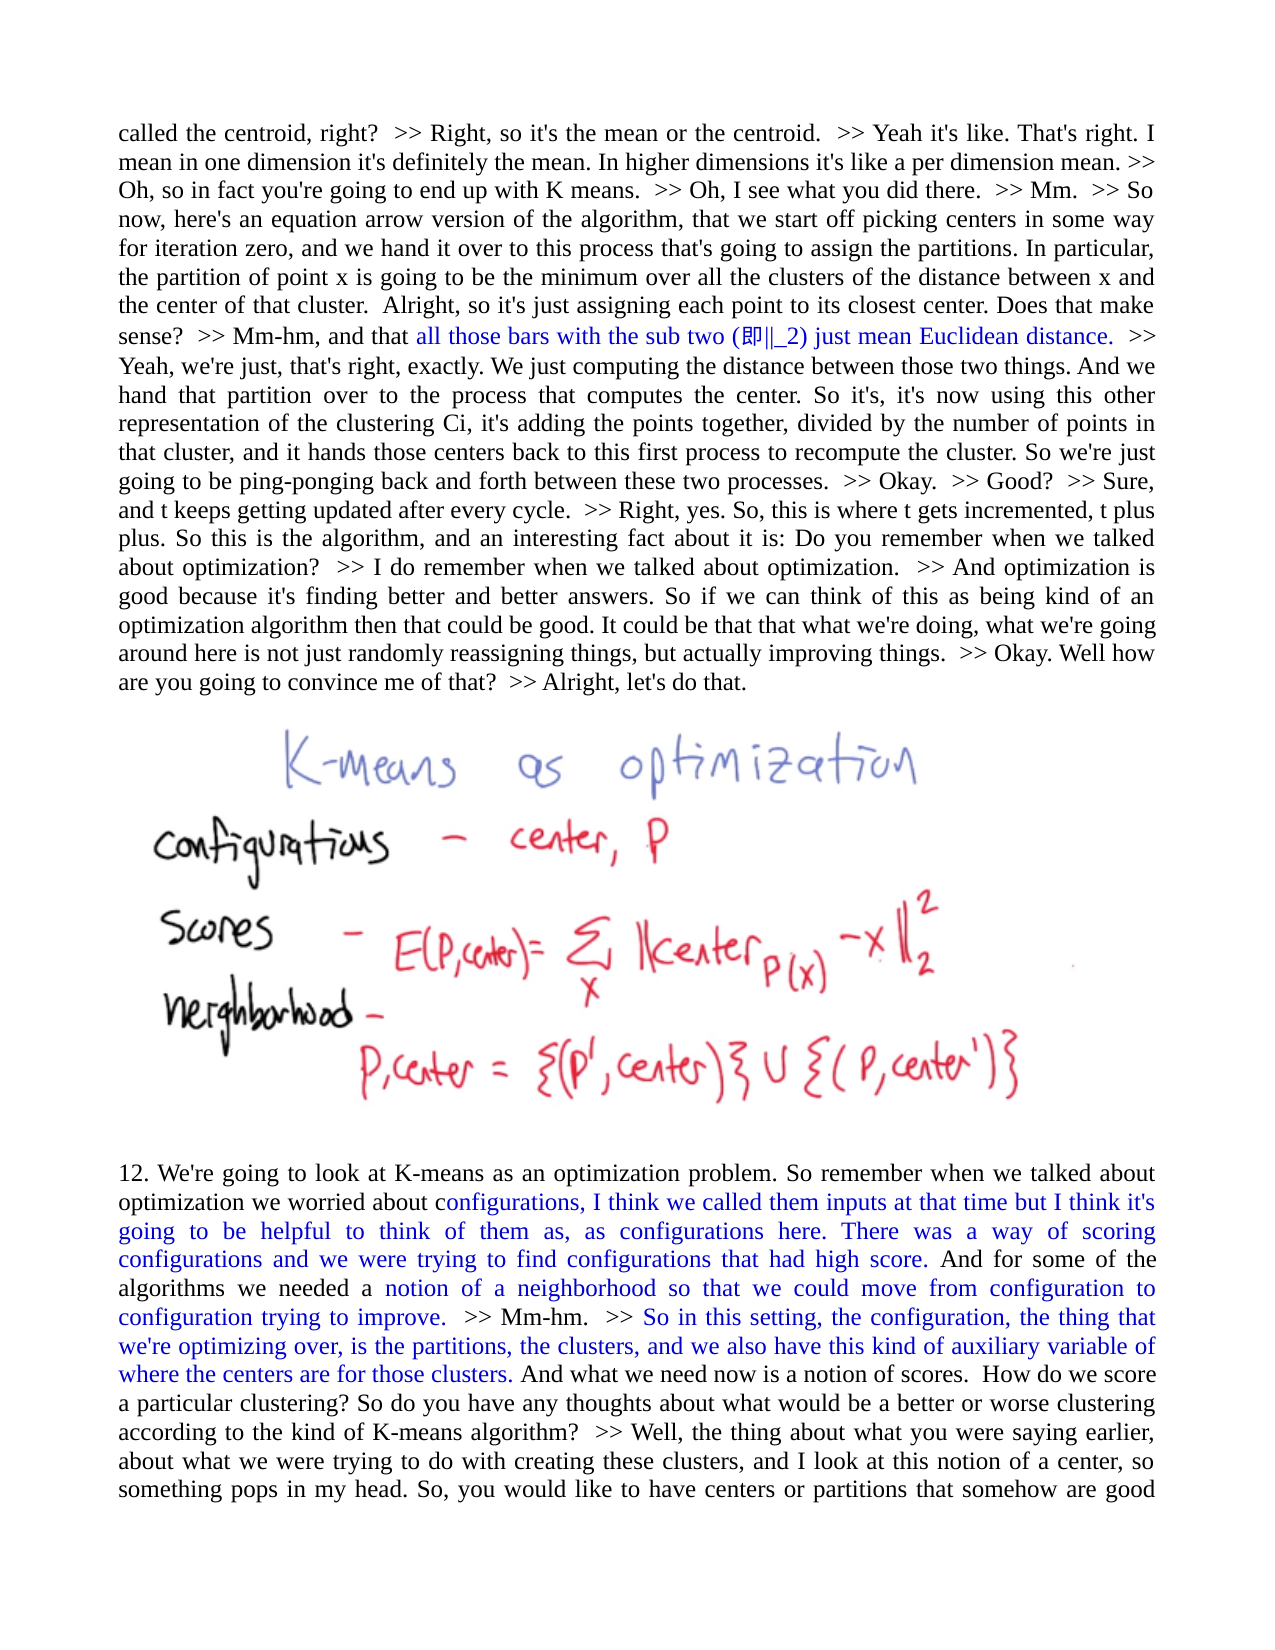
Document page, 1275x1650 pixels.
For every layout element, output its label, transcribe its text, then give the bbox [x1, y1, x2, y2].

text called the centroid, right? >> Right, so it's the mean or the centroid. >> Yeah it's like. That's right. I mean in one dimension it's definitely the mean. In higher dimensions it's like a per dimension mean. >> Oh, so in fact you're going to end up with K means. >> Oh, I see what you did there. >> Mm. >> So now, here's an equation arrow version of the algorithm, that we start off picking centers in some way for iteration zero, and we hand it over to this process that's going to assign the partitions. In particular, the partition of point x is going to be the minimum over all the clusters of the distance between x and the center of that cluster. Alright, so it's just assigning each point to its closest center. Does that make sense? >> Mm-hm, and that all those bars with the sub two (即||_2) just mean Euclidean distance. >> Yeah, we're just, that's right, exactly. We just computing the distance between those two things. And we hand that partition over to the process that computes the center. So it's, it's now using this other representation of the clustering Ci, it's adding the points together, divided by the number of points in that cluster, and it hands those centers back to this first process to recompute the cluster. So we're just going to be ping-ponging back and forth between these two processes. >> Okay. >> Good? >> Sure, and t keeps getting updated after every cycle. >> Right, yes. So, this is where t gets incremented, t plus plus. So this is the algorithm, and an interesting fact about it is: Do you remember when we talked about optimization? >> I do remember when we talked about optimization. >> And optimization is good because it's finding better and better answers. So if we can think of this as being kind of an optimization algorithm then that could be good. It could be that that what we're doing, what we're going around here is not just randomly reassigning things, but actually improving things. >> Okay. Well how are you going to convince me of that? >> Alright, let's do that. [118, 118, 1157, 696]
picture [132, 724, 1143, 1130]
text 12. We're going to look at K-means as an optimization problem. So remember when we talked about optimization we worried about configurations, I think we called them inputs at that time but I think it's going to be helpful to think of them as, as configurations here. There was a way of scoring configurations and we were trying to find configurations that had high score. And for some of the algorithms we needed a notion of a neighborhood so that we could move from configuration to configuration trying to improve. >> Mm-hm. >> So in this setting, the configuration, the thing that we're optimizing over, is the partitions, the clusters, and we also have this kind of auxiliary variable of where the centers are for those clusters. And what we need now is a notion of scores. How do we score a particular clustering? So do you have any thoughts about what would be a better or worse clustering according to the kind of K-means algorithm? >> Well, the thing about what you were saying earlier, about what we were trying to do with creating these clusters, and I look at this notion of a center, so something pops in my head. So, you would like to have centers or partitions that somehow are good [118, 1158, 1157, 1503]
